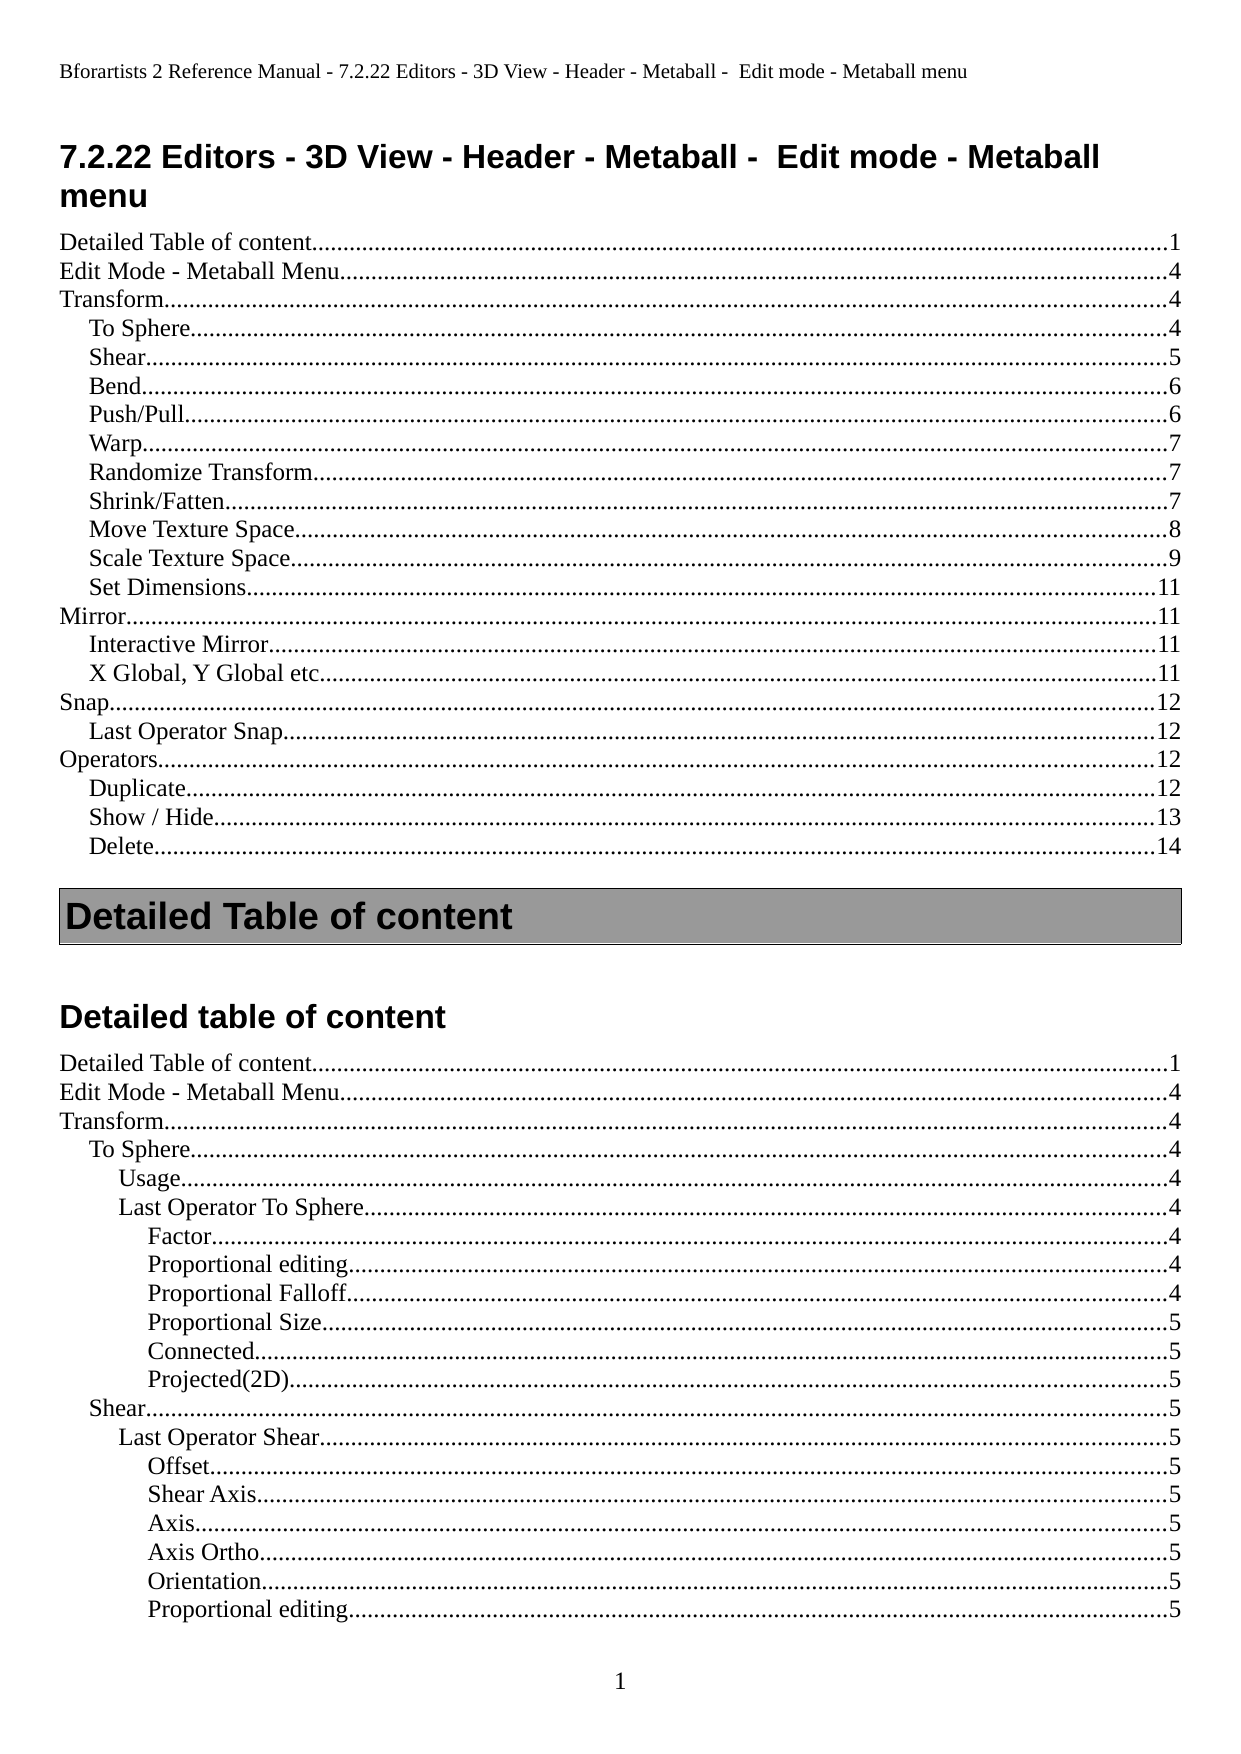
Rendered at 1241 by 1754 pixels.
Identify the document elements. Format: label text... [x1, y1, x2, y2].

text Randomize Transform 7 [88, 457, 1181, 486]
text Snap 12 [59, 687, 1181, 716]
text Proportional editing 4 [147, 1249, 1181, 1278]
text Factor 4 [147, 1221, 1181, 1249]
text X Global, Y Global etc. 11 [88, 658, 1181, 687]
text To Sphere 4 [88, 1134, 1181, 1163]
text Duplicate 12 [88, 773, 1181, 802]
text Shear Axis 5 [147, 1479, 1181, 1508]
text Move Texture Space 8 [88, 514, 1181, 543]
subtitle Detailed table of content [59, 997, 1181, 1036]
text Shear 5 [88, 1393, 1181, 1422]
subtitle 7.2.22 Editors - 3D View - Header - Metaball - Edit mode - Metaball menu [59, 138, 1181, 214]
text Interactive Mirror 11 [88, 629, 1181, 658]
text Show / Hide 13 [88, 802, 1181, 831]
text Transform 4 [59, 284, 1181, 313]
text Set Dimensions 11 [88, 572, 1181, 601]
text Usage 4 [118, 1163, 1181, 1192]
text Scale Texture Space 9 [88, 543, 1181, 572]
text Shrink/Fatten 7 [88, 486, 1181, 514]
text Transform 4 [59, 1106, 1181, 1134]
text Last Operator To Sphere 4 [118, 1192, 1181, 1221]
text Warp 7 [88, 428, 1181, 457]
text Bend 6 [88, 371, 1181, 399]
text Last Operator Snap 12 [88, 716, 1181, 744]
text Delete 14 [88, 831, 1181, 859]
text Last Operator Shear 5 [118, 1422, 1181, 1451]
text Projected(2D) 5 [147, 1364, 1181, 1393]
text Push/Pull 6 [88, 399, 1181, 428]
table_header Detailed Table of content [60, 889, 1181, 943]
text Detailed Table of content 1 [59, 1048, 1181, 1077]
text Orientation 5 [147, 1566, 1181, 1594]
text Offset 5 [147, 1451, 1181, 1479]
text Connected 5 [147, 1336, 1181, 1364]
text Axis Ortho 5 [147, 1537, 1181, 1566]
text Edit Mode - Metaball Menu 4 [59, 256, 1181, 284]
text Proportional Falloff 4 [147, 1278, 1181, 1307]
text Axis 5 [147, 1508, 1181, 1537]
text To Sphere 4 [88, 313, 1181, 342]
text Detailed Table of content 1 [59, 227, 1181, 256]
text Proportional editing 5 [147, 1594, 1181, 1623]
text Mirror 11 [59, 601, 1181, 629]
text Proportional Size 5 [147, 1307, 1181, 1336]
text Operators 12 [59, 744, 1181, 773]
text Edit Mode - Metaball Menu 4 [59, 1077, 1181, 1106]
text Shear 5 [88, 342, 1181, 371]
